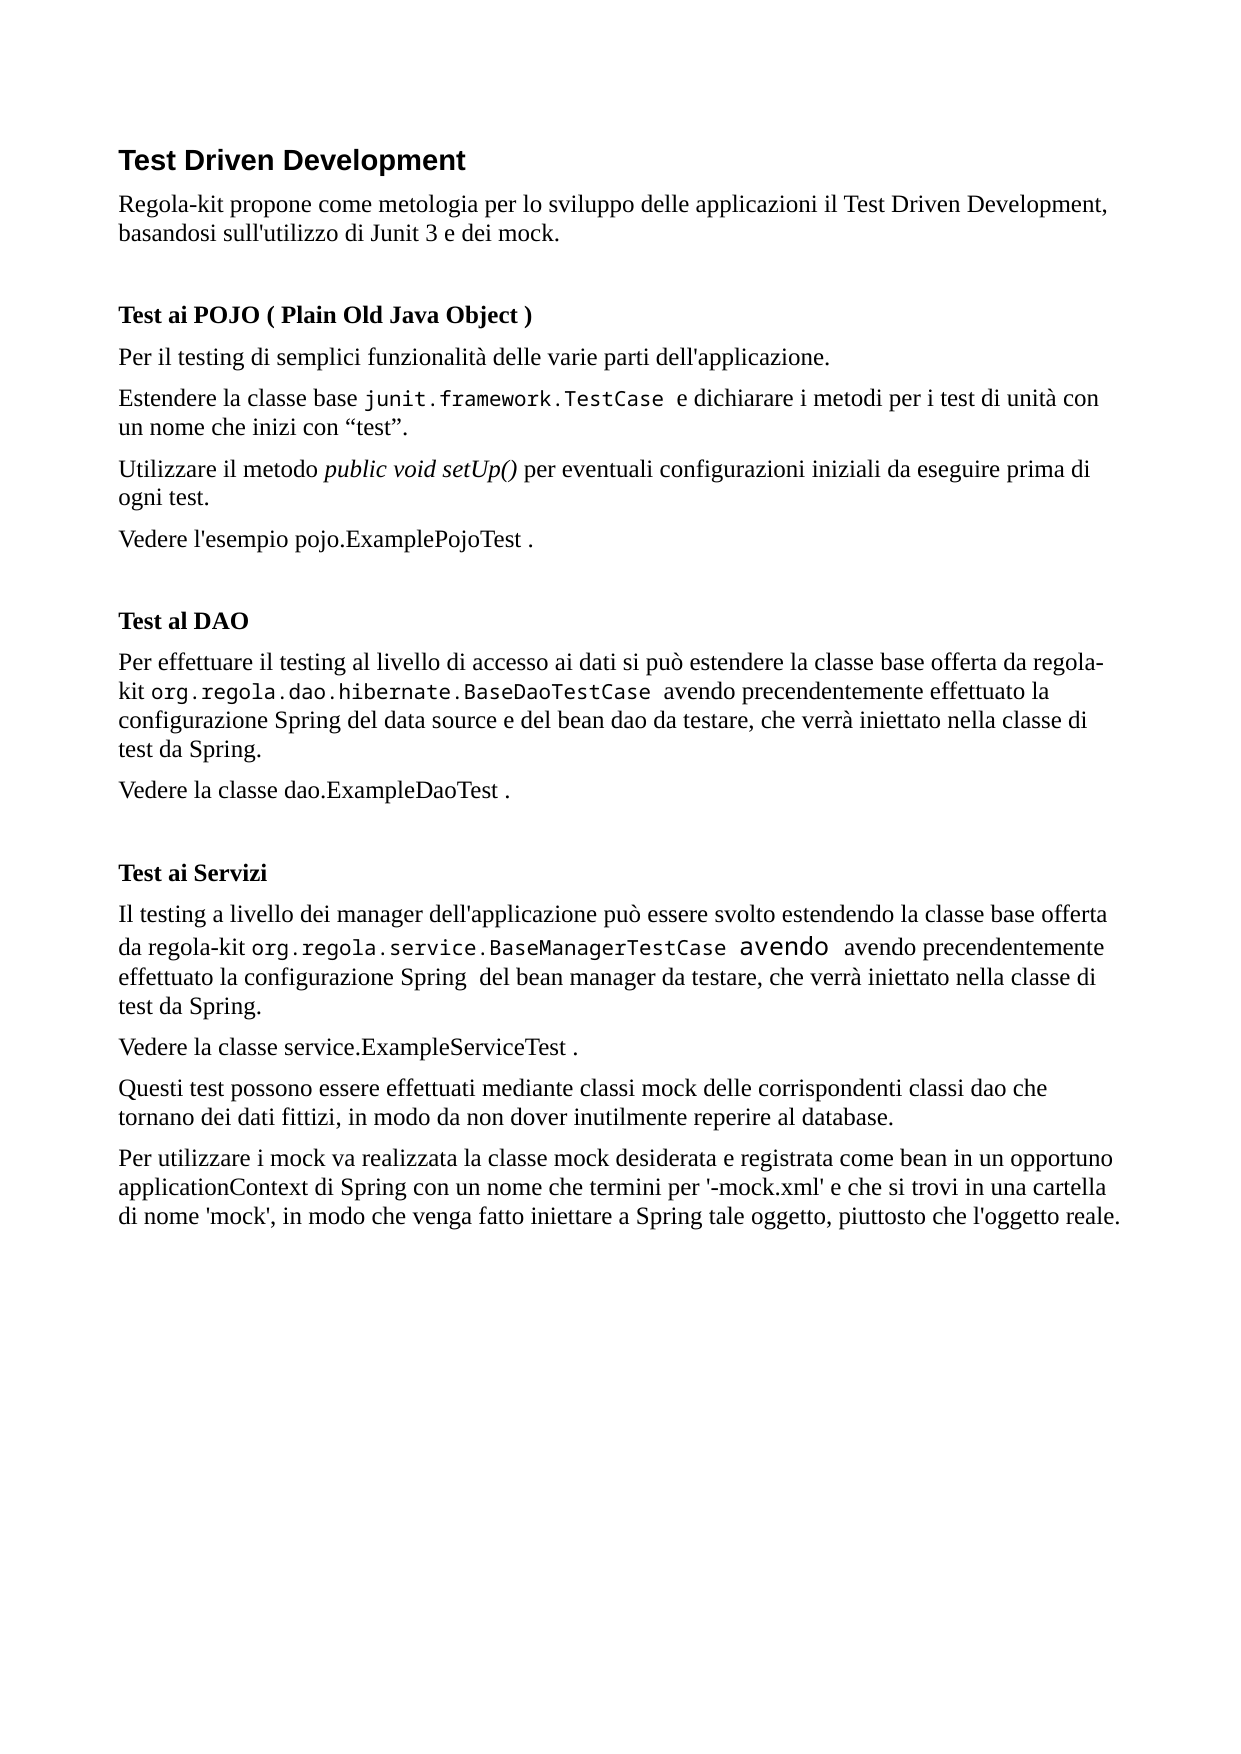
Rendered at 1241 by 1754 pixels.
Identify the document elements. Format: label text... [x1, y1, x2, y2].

text Per effettuare il testing al livello di accesso ai dati si può estendere la classe base offerta da regola-kit org.regola.dao.hibernate.BaseDaoTestCase avendo precendentemente effettuato la configurazione Spring del data source e del bean dao da testare, che verrà iniettato nella classe di test da Spring. [118, 647, 1122, 763]
text Utilizzare il metodo public void setUp() per eventuali configurazioni iniziali da eseguire prima di ogni test. [118, 454, 1122, 511]
text Test ai POJO ( Plain Old Java Object ) [118, 300, 1122, 329]
text Regola-kit propone come metologia per lo sviluppo delle applicazioni il Test Driven Development, basandosi sull'utilizzo di Junit 3 e dei mock. [118, 189, 1122, 247]
text Test al DAO [118, 606, 1122, 635]
text Per il testing di semplici funzionalità delle varie parti dell'applicazione. [118, 342, 1122, 370]
text Per utilizzare i mock va realizzata la classe mock desiderata e registrata come bean in un opportuno applicationContext di Spring con un nome che termini per '-mock.xml' e che si trovi in una cartella di nome 'mock', in modo che venga fatto iniettare a Spring tale oggetto, piuttosto che l'oggetto reale. [118, 1143, 1122, 1230]
text Vedere la classe dao.ExampleDaoTest . [118, 776, 1122, 804]
text Test ai Servizi [118, 858, 1122, 887]
text Vedere l'esempio pojo.ExamplePojoTest . [118, 524, 1122, 552]
text Il testing a livello dei manager dell'applicazione può essere svolto estendendo la classe base offerta da regola-kit org.regola.service.BaseManagerTestCase avendo avendo precendentemente effettuato la configurazione Spring del bean manager da testare, che verrà iniettato nella classe di test da Spring. [118, 899, 1122, 1020]
text Estendere la classe base junit.framework.TestCase e dichiarare i metodi per i test di unità con un nome che inizi con “test”. [118, 383, 1122, 441]
text Vedere la classe service.ExampleServiceTest . [118, 1032, 1122, 1061]
text Questi test possono essere effettuati mediante classi mock delle corrispondenti classi dao che tornano dei dati fittizi, in modo da non dover inutilmente reperire al database. [118, 1073, 1122, 1131]
subtitle Test Driven Development [118, 143, 1122, 177]
